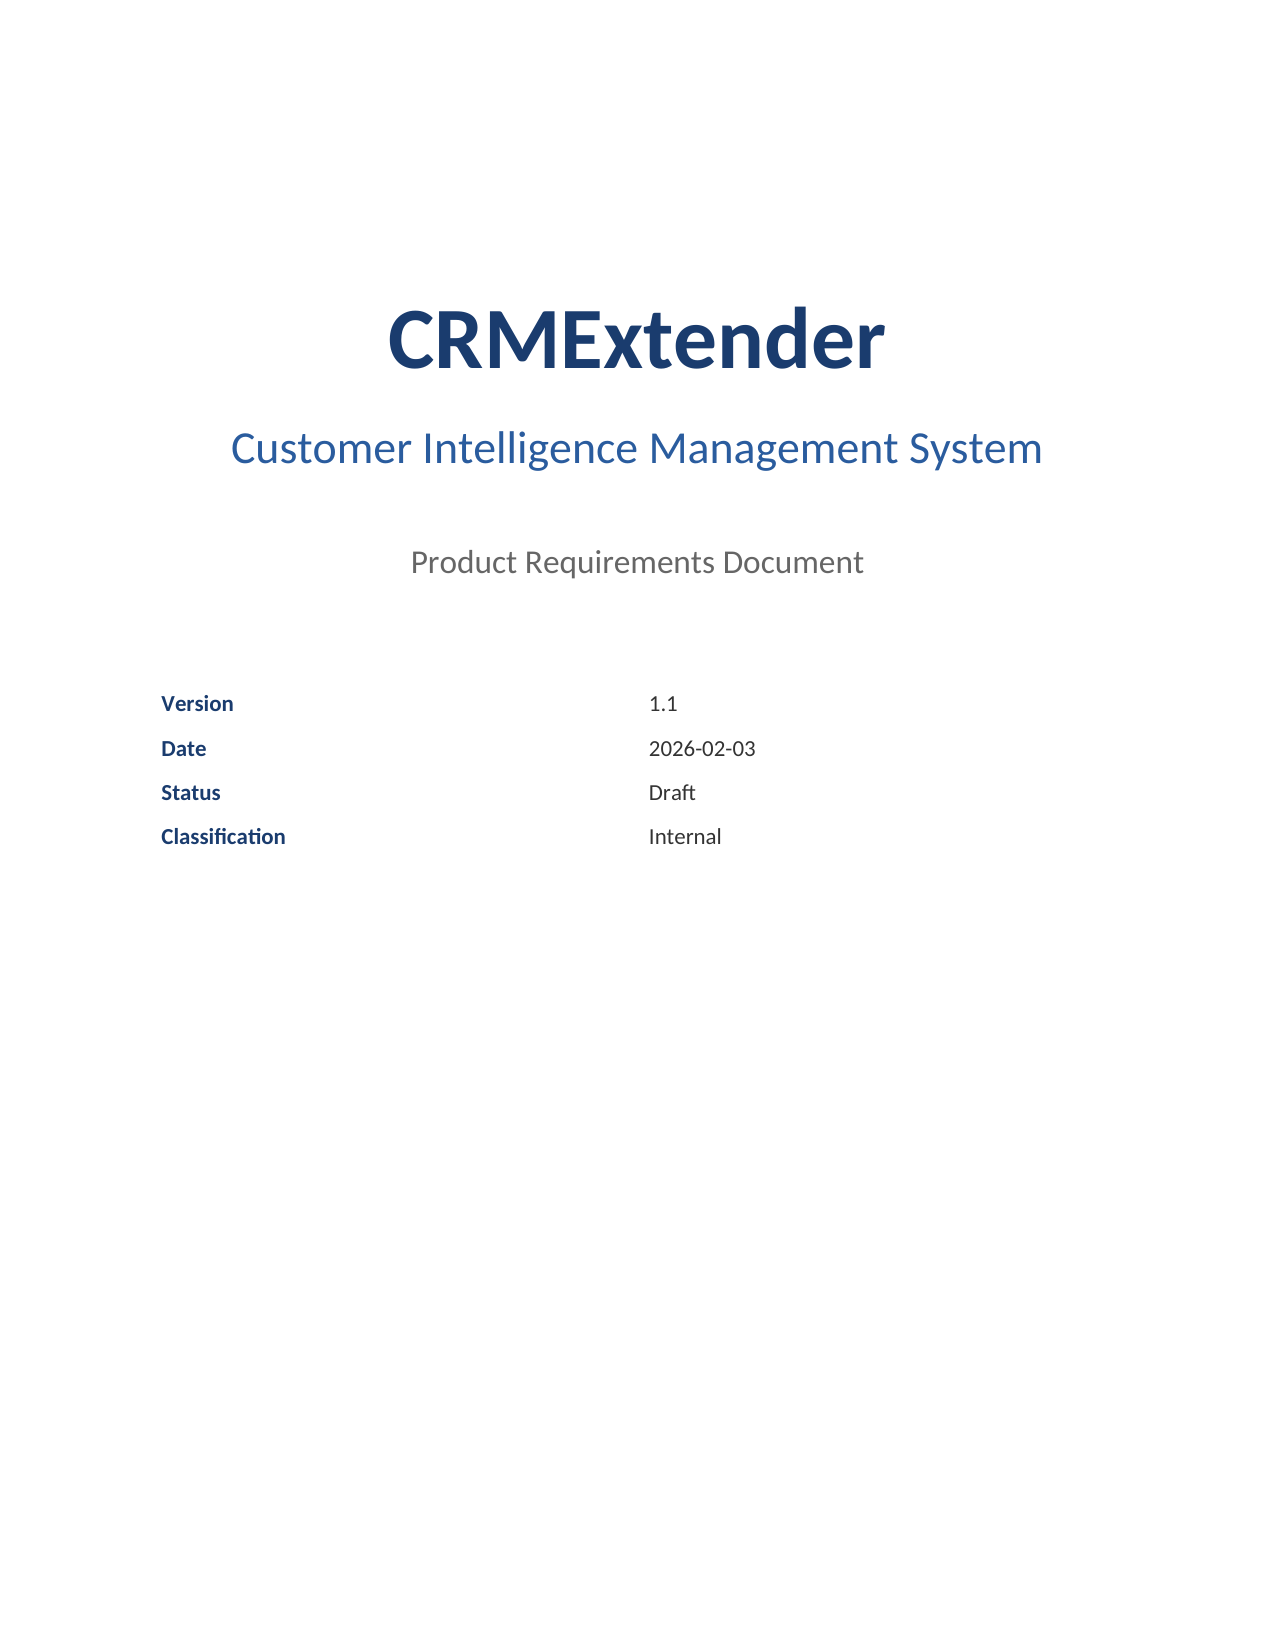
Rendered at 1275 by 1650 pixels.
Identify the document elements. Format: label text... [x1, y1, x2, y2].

text Customer Intelligence Management System [150, 419, 1125, 475]
table_cell 2026-02-03 [638, 734, 1125, 778]
table_header Version [150, 689, 637, 734]
table_header 1.1 [638, 689, 1125, 734]
table_cell Classification [150, 823, 637, 867]
table_cell Internal [638, 823, 1125, 867]
table_cell Status [150, 778, 637, 822]
text CRMExtender [150, 284, 1125, 391]
table_cell Date [150, 734, 637, 778]
text Product Requirements Document [150, 541, 1125, 581]
table_cell Draft [638, 778, 1125, 822]
